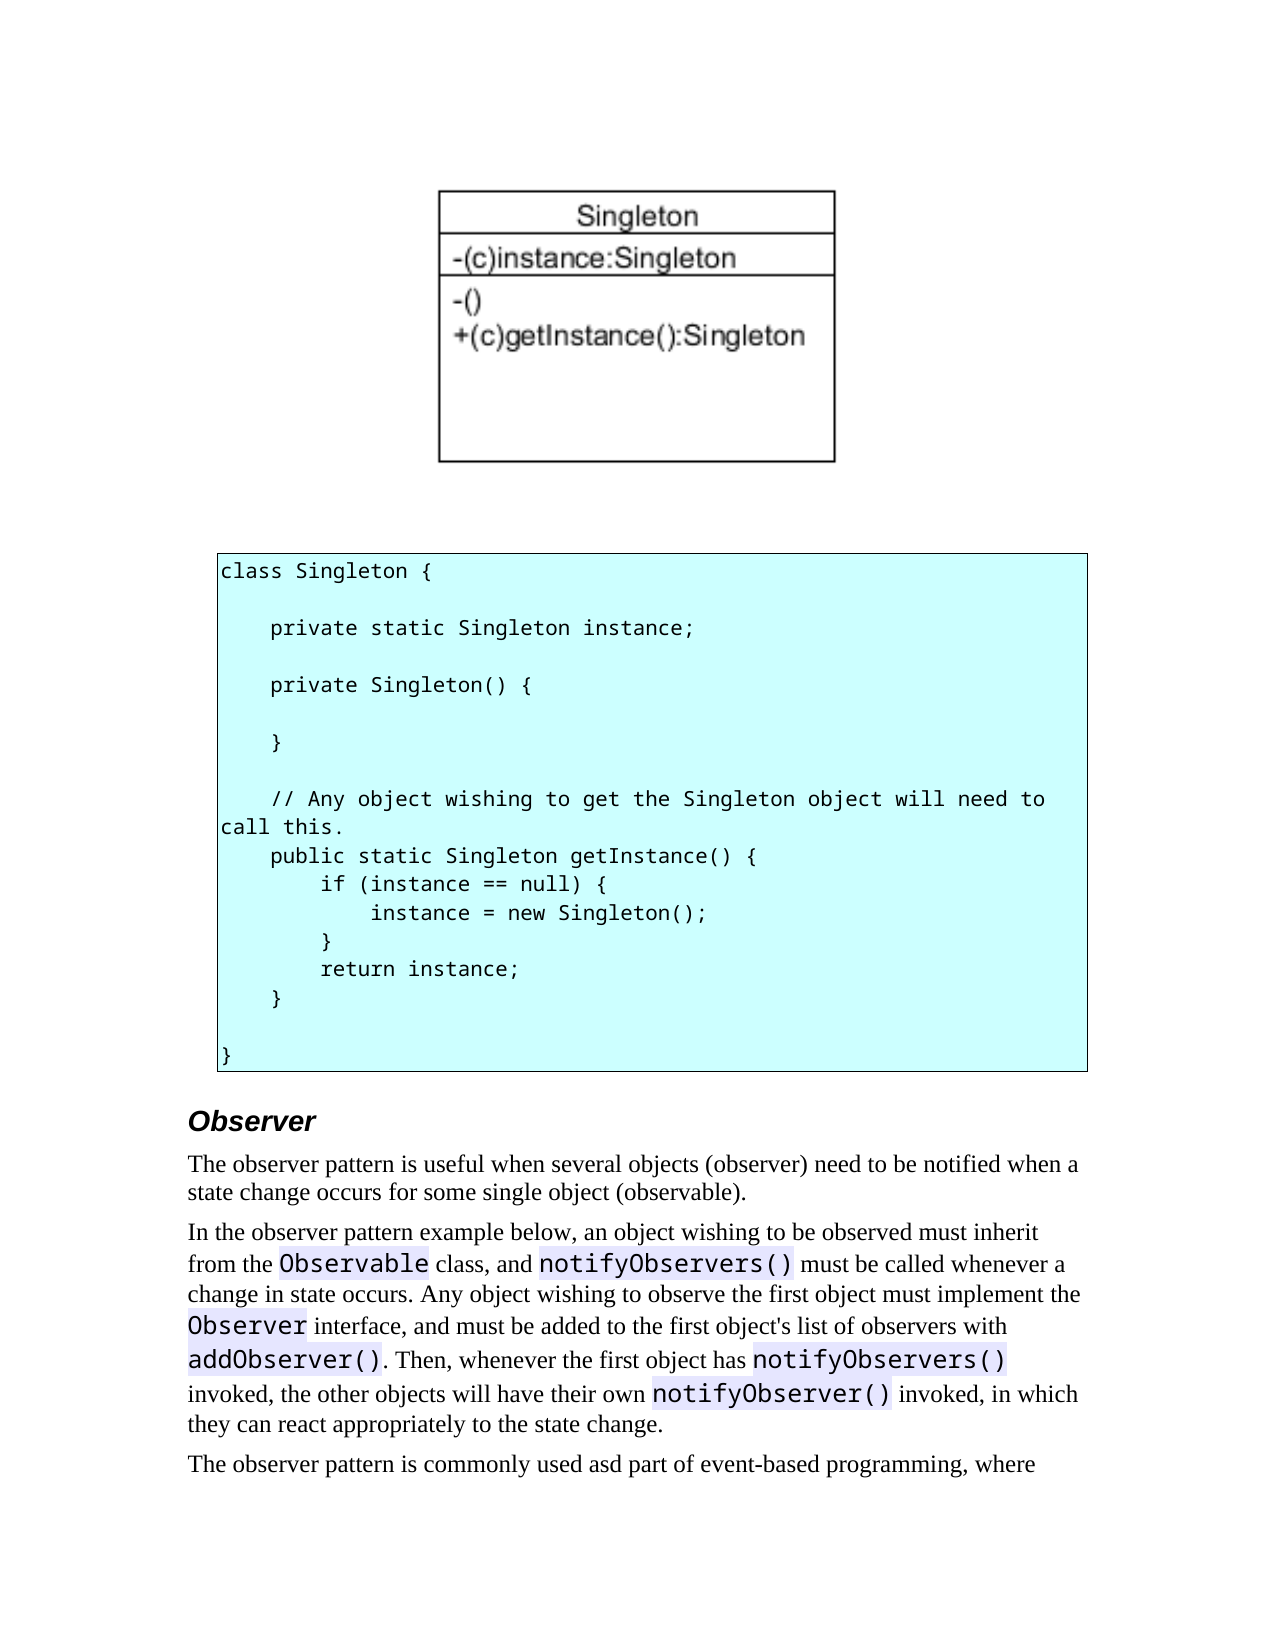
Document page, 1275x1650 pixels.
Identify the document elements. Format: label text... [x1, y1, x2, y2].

text In the observer pattern example below, an object wishing to be observed must inherit from the Observable class, and notifyObservers() must be called whenever a change in state occurs. Any object wishing to observe the first object must implement the Observer interface, and must be added to the first object's list of observers with addObserver(). Then, whenever the first object has notifyObservers() invoked, the other objects will have their own notifyObserver() invoked, in which they can react appropriately to the state change. [187, 1218, 1087, 1438]
text The observer pattern is commonly used asd part of event-based programming, where [187, 1450, 1087, 1478]
text class Singleton { private static Singleton instance; private Singleton() { } // Any object wishing to get the Singleton object will need to call this. public static Singleton getInstance() { if (instance == null) { instance = new Singleton(); } return instance; } } [218, 554, 1087, 1071]
text The observer pattern is useful when several objects (observer) need to be notified when a state change occurs for some single object (observable). [187, 1151, 1087, 1206]
picture [397, 150, 878, 505]
subtitle Observer [187, 1105, 1087, 1138]
